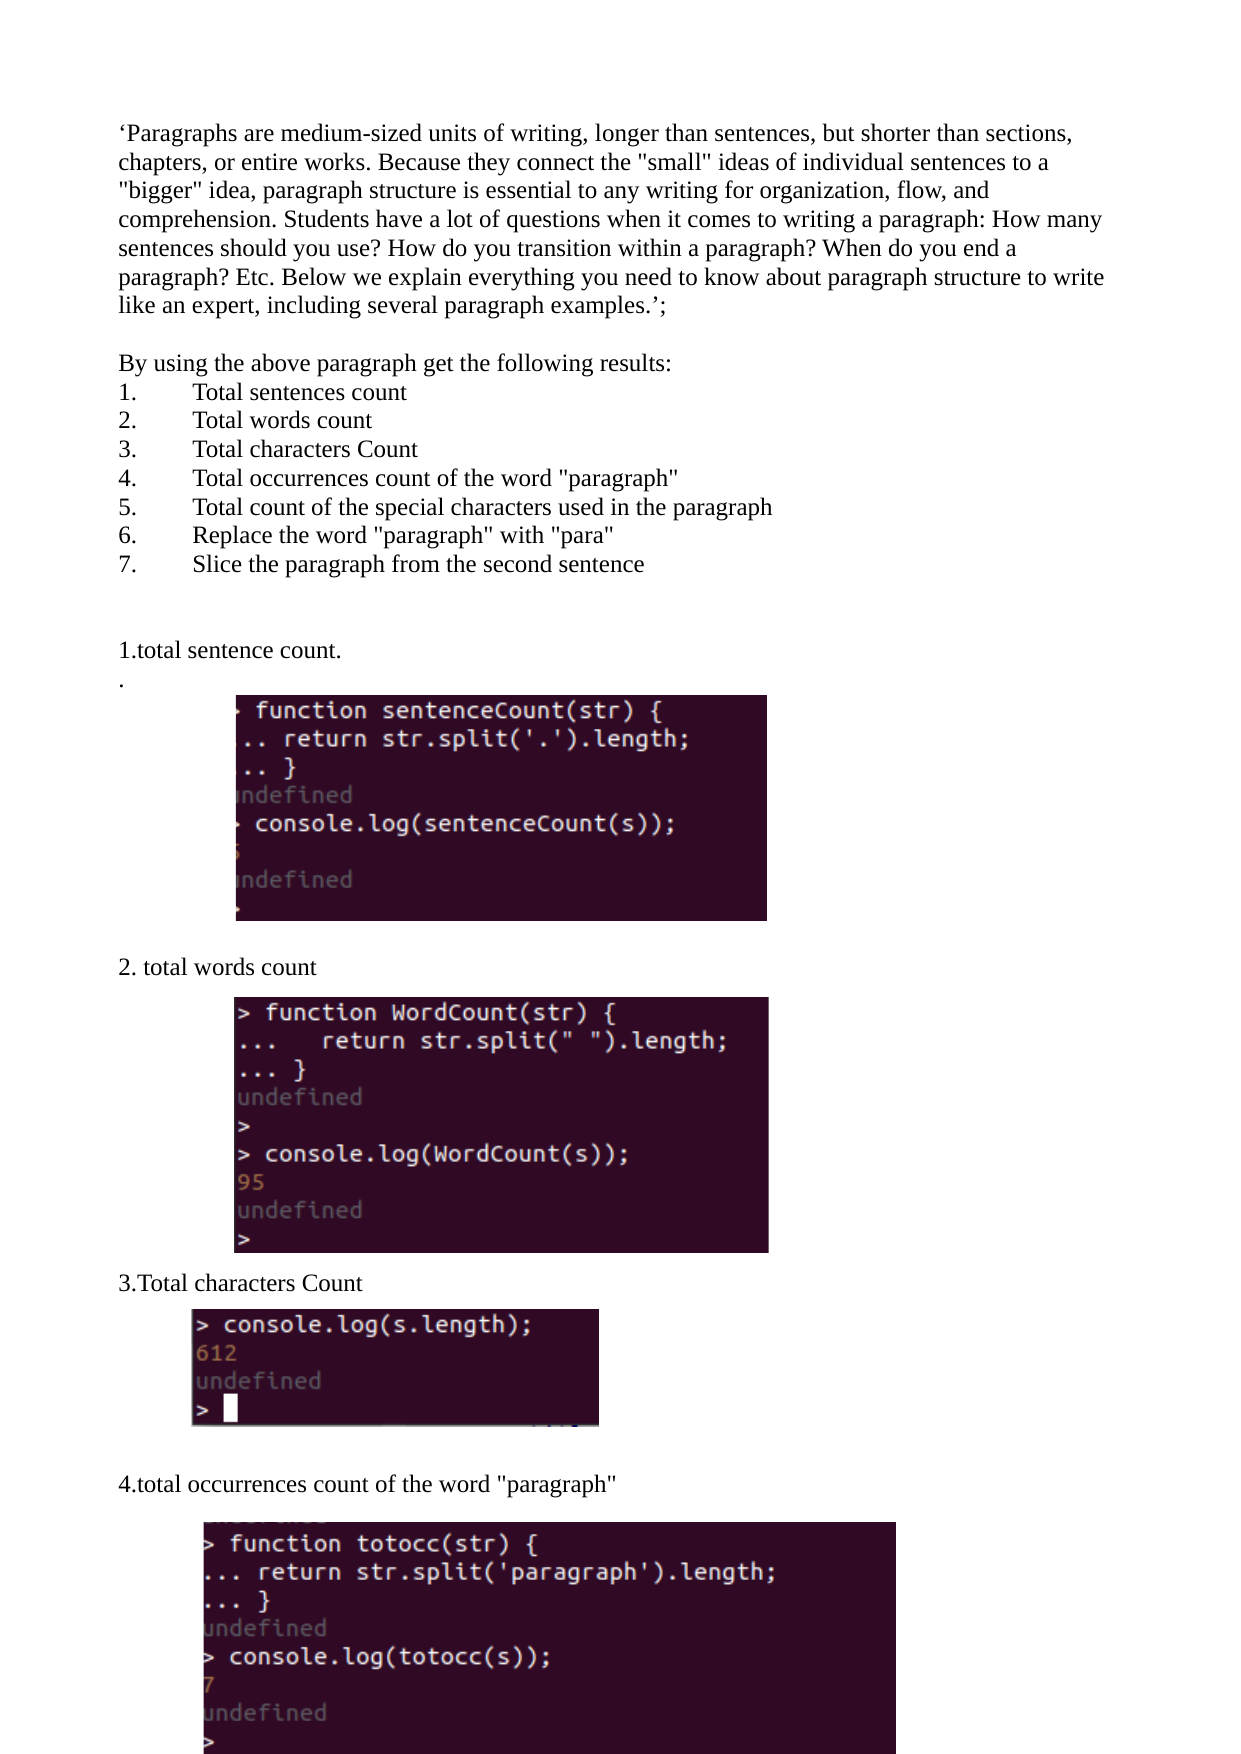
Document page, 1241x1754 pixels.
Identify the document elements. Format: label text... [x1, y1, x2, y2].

picture [235, 695, 767, 921]
text . [118, 664, 1122, 693]
text 2. total words count [118, 952, 1122, 981]
text 3.Total characters Count [118, 1268, 1122, 1297]
text 3. Total characters Count [118, 434, 1122, 463]
text By using the above paragraph get the following results: [118, 348, 1122, 377]
text 6. Replace the word "paragraph" with "para" [118, 521, 1122, 549]
picture [203, 1522, 896, 1754]
text 1. Total sentences count [118, 377, 1122, 406]
text 1.total sentence count. [118, 636, 1122, 664]
text 2. Total words count [118, 406, 1122, 434]
picture [234, 997, 769, 1253]
text ‘Paragraphs are medium-sized units of writing, longer than sentences, but shorter than sections, chapters, or entire works. Because they connect the "small" ideas of individual sentences to a "bigger" idea, paragraph structure is essential to any writing for organization, flow, and comprehension. Students have a lot of questions when it comes to writing a paragraph: How many sentences should you use? How do you transition within a paragraph? When do you end a paragraph? Etc. Below we explain everything you need to know about paragraph structure to write like an expert, including several paragraph examples.’; [118, 118, 1122, 319]
text 4. Total occurrences count of the word "paragraph" [118, 463, 1122, 492]
picture [191, 1309, 599, 1427]
text 4.total occurrences count of the word "paragraph" [118, 1469, 1122, 1498]
text 5. Total count of the special characters used in the paragraph [118, 492, 1122, 521]
text 7. Slice the paragraph from the second sentence [118, 549, 1122, 578]
